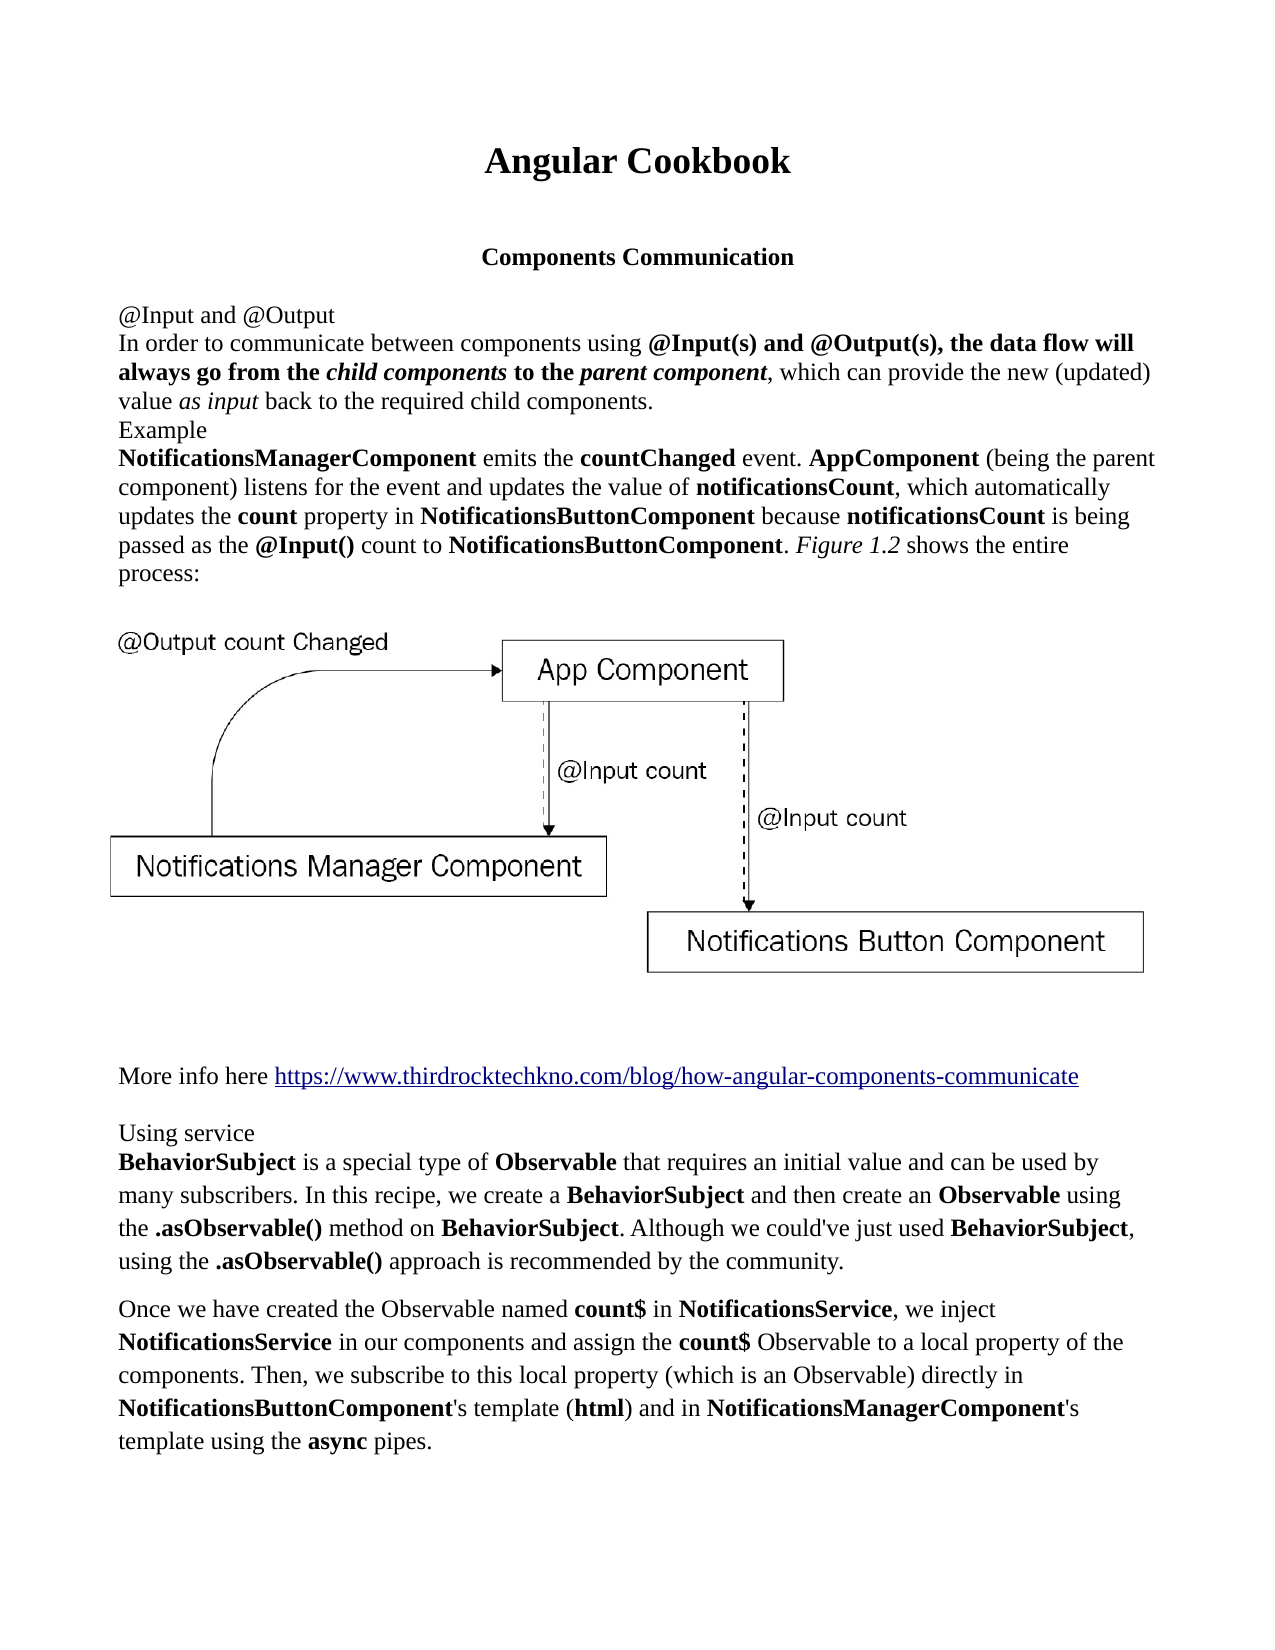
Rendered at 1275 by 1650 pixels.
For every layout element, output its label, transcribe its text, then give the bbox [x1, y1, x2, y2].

text Components Communication [118, 242, 1157, 271]
text Once we have created the Observable named count$ in NotificationsService, we inject NotificationsService in our components and assign the count$ Observable to a local property of the components. Then, we subscribe to this local property (which is an Observable) directly in NotificationsButtonComponent's template (html) and in NotificationsManagerComponent's template using the async pipes. [118, 1294, 1157, 1454]
text More info here https://www.thirdrocktechkno.com/blog/how-angular-components-communicate [118, 1061, 1157, 1089]
text @Input and @Output [118, 300, 1157, 328]
text In order to communicate between components using @Input(s) and @Output(s), the data flow will always go from the child components to the parent component, which can provide the new (updated) value as input back to the required child components. [118, 328, 1157, 415]
text NotificationsManagerComponent emits the countChanged event. AppComponent (being the parent component) listens for the event and updates the value of notificationsCount, which automatically updates the count property in NotificationsButtonComponent because notificationsCount is being passed as the @Input() count to NotificationsButtonComponent. Figure 1.2 shows the entire process: [118, 443, 1157, 587]
text Example [118, 415, 1157, 443]
subtitle Angular Cookbook [118, 139, 1157, 182]
text BehaviorSubject is a special type of Observable that requires an initial value and can be used by many subscribers. In this recipe, we create a BehaviorSubject and then create an Observable using the .asObservable() method on BehaviorSubject. Although we could've just used BehaviorSubject, using the .asObservable() approach is recommended by the community. [118, 1147, 1157, 1275]
picture [107, 625, 1146, 975]
text Using service [118, 1118, 1157, 1147]
